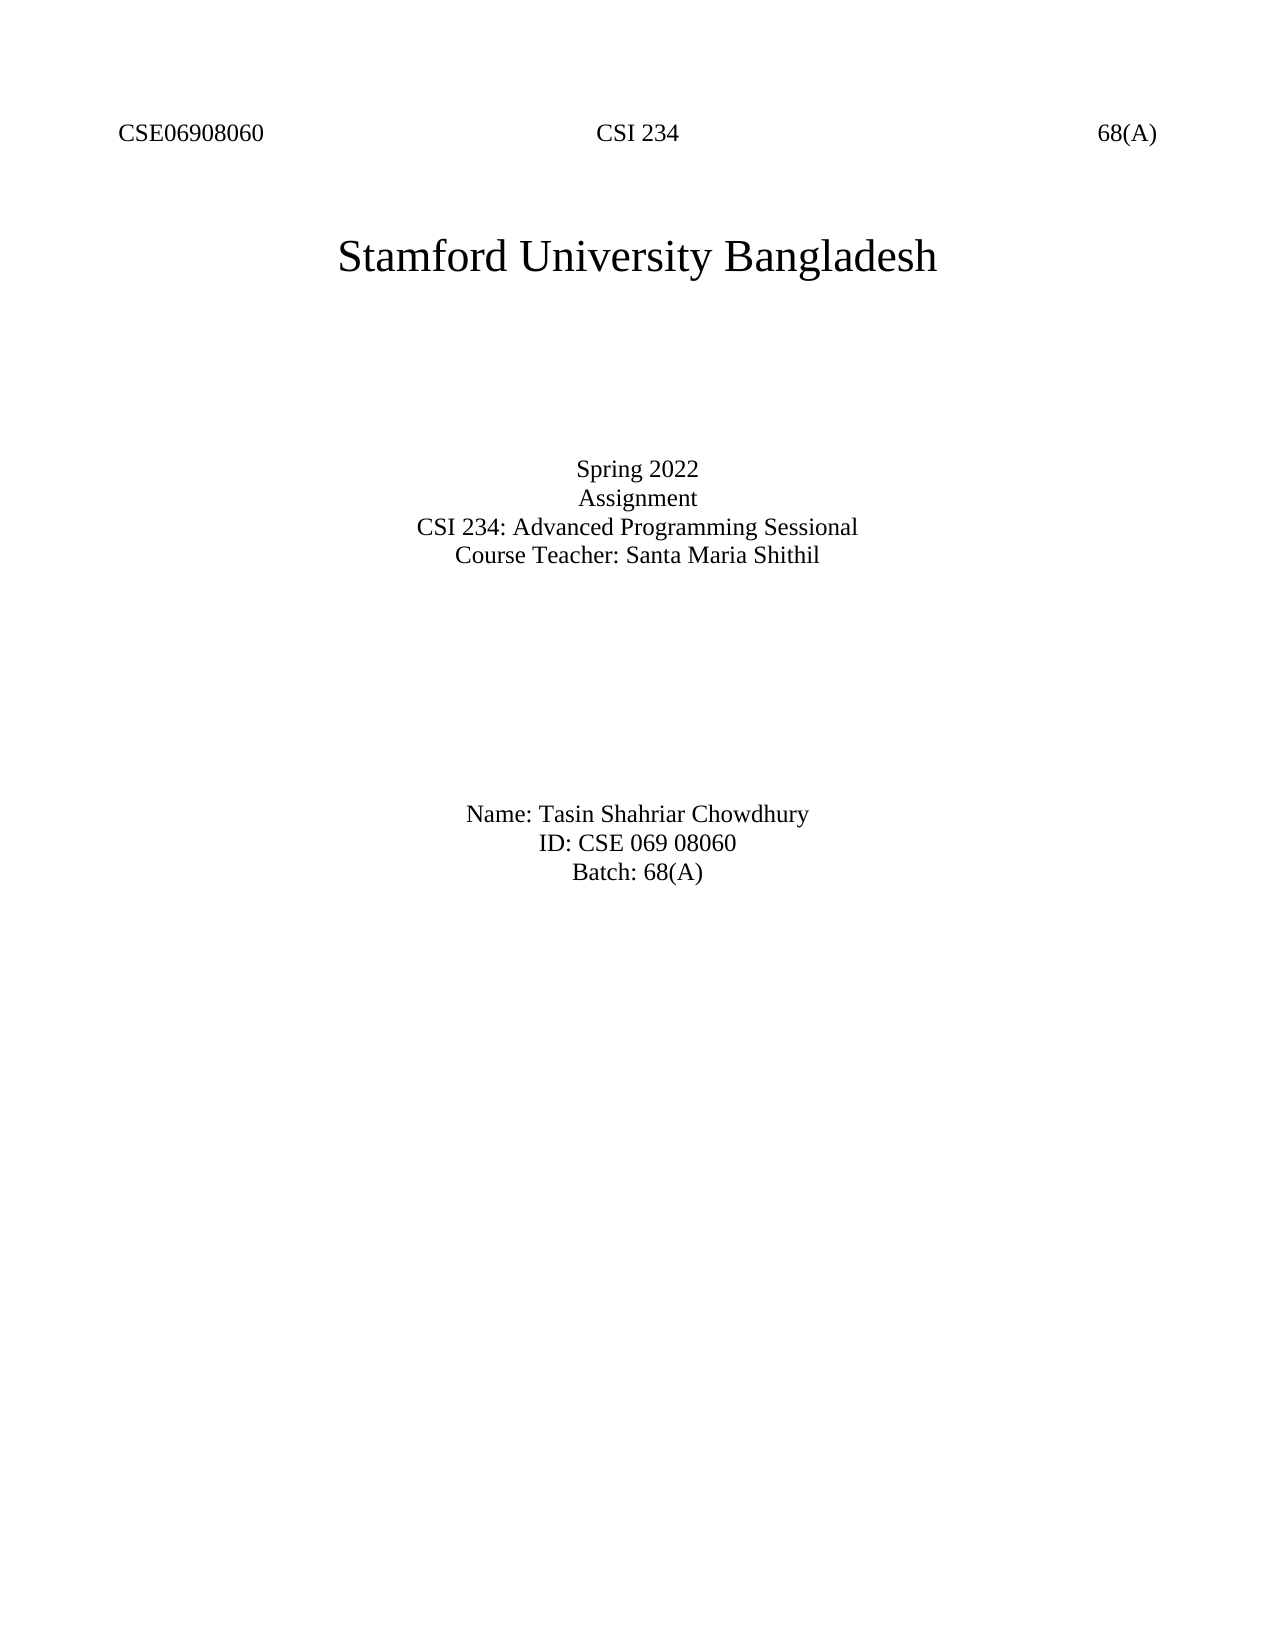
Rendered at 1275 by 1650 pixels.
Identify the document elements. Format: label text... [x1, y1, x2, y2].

text ID: CSE 069 08060 [118, 828, 1157, 857]
text Batch: 68(A) [118, 857, 1157, 886]
text Name: Tasin Shahriar Chowdhury [118, 799, 1157, 828]
text Course Teacher: Santa Maria Shithil [118, 541, 1157, 569]
text Spring 2022 [118, 454, 1157, 483]
text Stamford University Bangladesh [118, 229, 1157, 282]
text CSI 234: Advanced Programming Sessional [118, 512, 1157, 541]
text Assignment [118, 483, 1157, 512]
